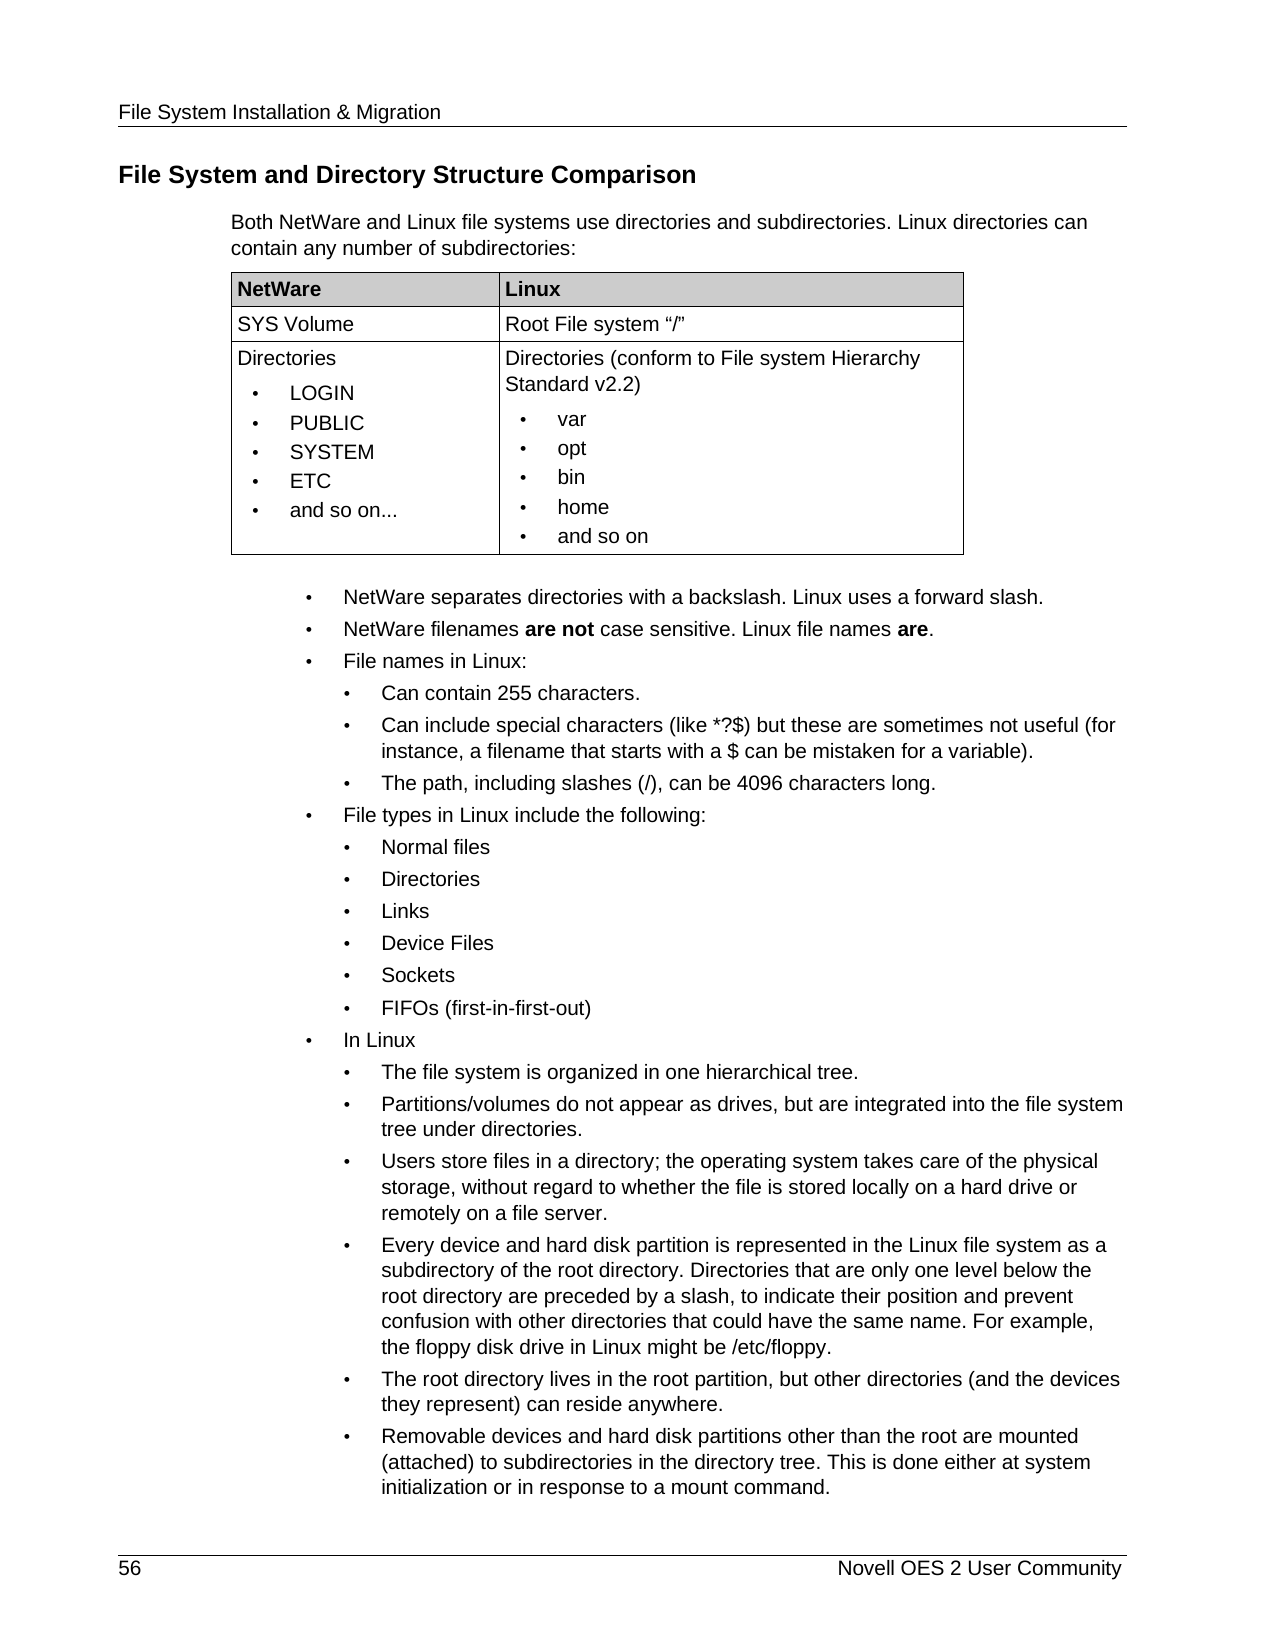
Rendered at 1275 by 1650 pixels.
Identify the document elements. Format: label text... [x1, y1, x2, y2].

list File types in Linux include the following: [306, 804, 1127, 827]
list The root directory lives in the root partition, but other directories (and the devices they represent) can reside anywhere. [343, 1367, 1127, 1416]
list Partitions/volumes do not appear as drives, but are integrated into the file system tree under directories. [343, 1092, 1127, 1141]
table_header Linux [500, 273, 963, 306]
list File names in Linux: [306, 650, 1127, 673]
list Directories [343, 868, 1127, 891]
table_cell Directories LOGIN PUBLIC SYSTEM ETC and so on... [232, 342, 499, 554]
table_cell Directories (conform to File system Hierarchy Standard v2.2) var opt bin home and so on [500, 342, 963, 554]
list NetWare filenames are not case sensitive. Linux file names are. [306, 618, 1127, 641]
list The path, including slashes (/), can be 4096 characters long. [343, 772, 1127, 795]
list Can contain 255 characters. [343, 682, 1127, 705]
table_cell Root File system “/” [500, 307, 963, 341]
list Device Files [343, 932, 1127, 955]
list NetWare separates directories with a backslash. Linux uses a forward slash. [306, 586, 1127, 609]
list Normal files [343, 836, 1127, 859]
table_header NetWare [232, 273, 499, 306]
table_cell SYS Volume [232, 307, 499, 341]
list Can include special characters (like *?$) but these are sometimes not useful (for instance, a filename that starts with a $ can be mistaken for a variable). [343, 714, 1127, 763]
subtitle File System and Directory Structure Comparison [118, 161, 1127, 189]
list Users store files in a directory; the operating system takes care of the physical storage, without regard to whether the file is stored locally on a hard drive or remotely on a file server. [343, 1150, 1127, 1224]
list The file system is organized in one hierarchical tree. [343, 1060, 1127, 1084]
list Sockets [343, 964, 1127, 987]
list Removable devices and hard disk partitions other than the root are mounted (attached) to subdirectories in the directory tree. This is done either at system initialization or in response to a mount command. [343, 1425, 1127, 1499]
text Both NetWare and Linux file systems use directories and subdirectories. Linux directories can contain any number of subdirectories: [231, 211, 1127, 260]
list Links [343, 900, 1127, 923]
list FIFOs (first-in-first-out) [343, 996, 1127, 1019]
list In Linux [306, 1028, 1127, 1052]
list Every device and hard disk partition is represented in the Linux file system as a subdirectory of the root directory. Directories that are only one level below the root directory are preceded by a slash, to indicate their position and prevent confusion with other directories that could have the same name. For example, the floppy disk drive in Linux might be /etc/floppy. [343, 1233, 1127, 1358]
